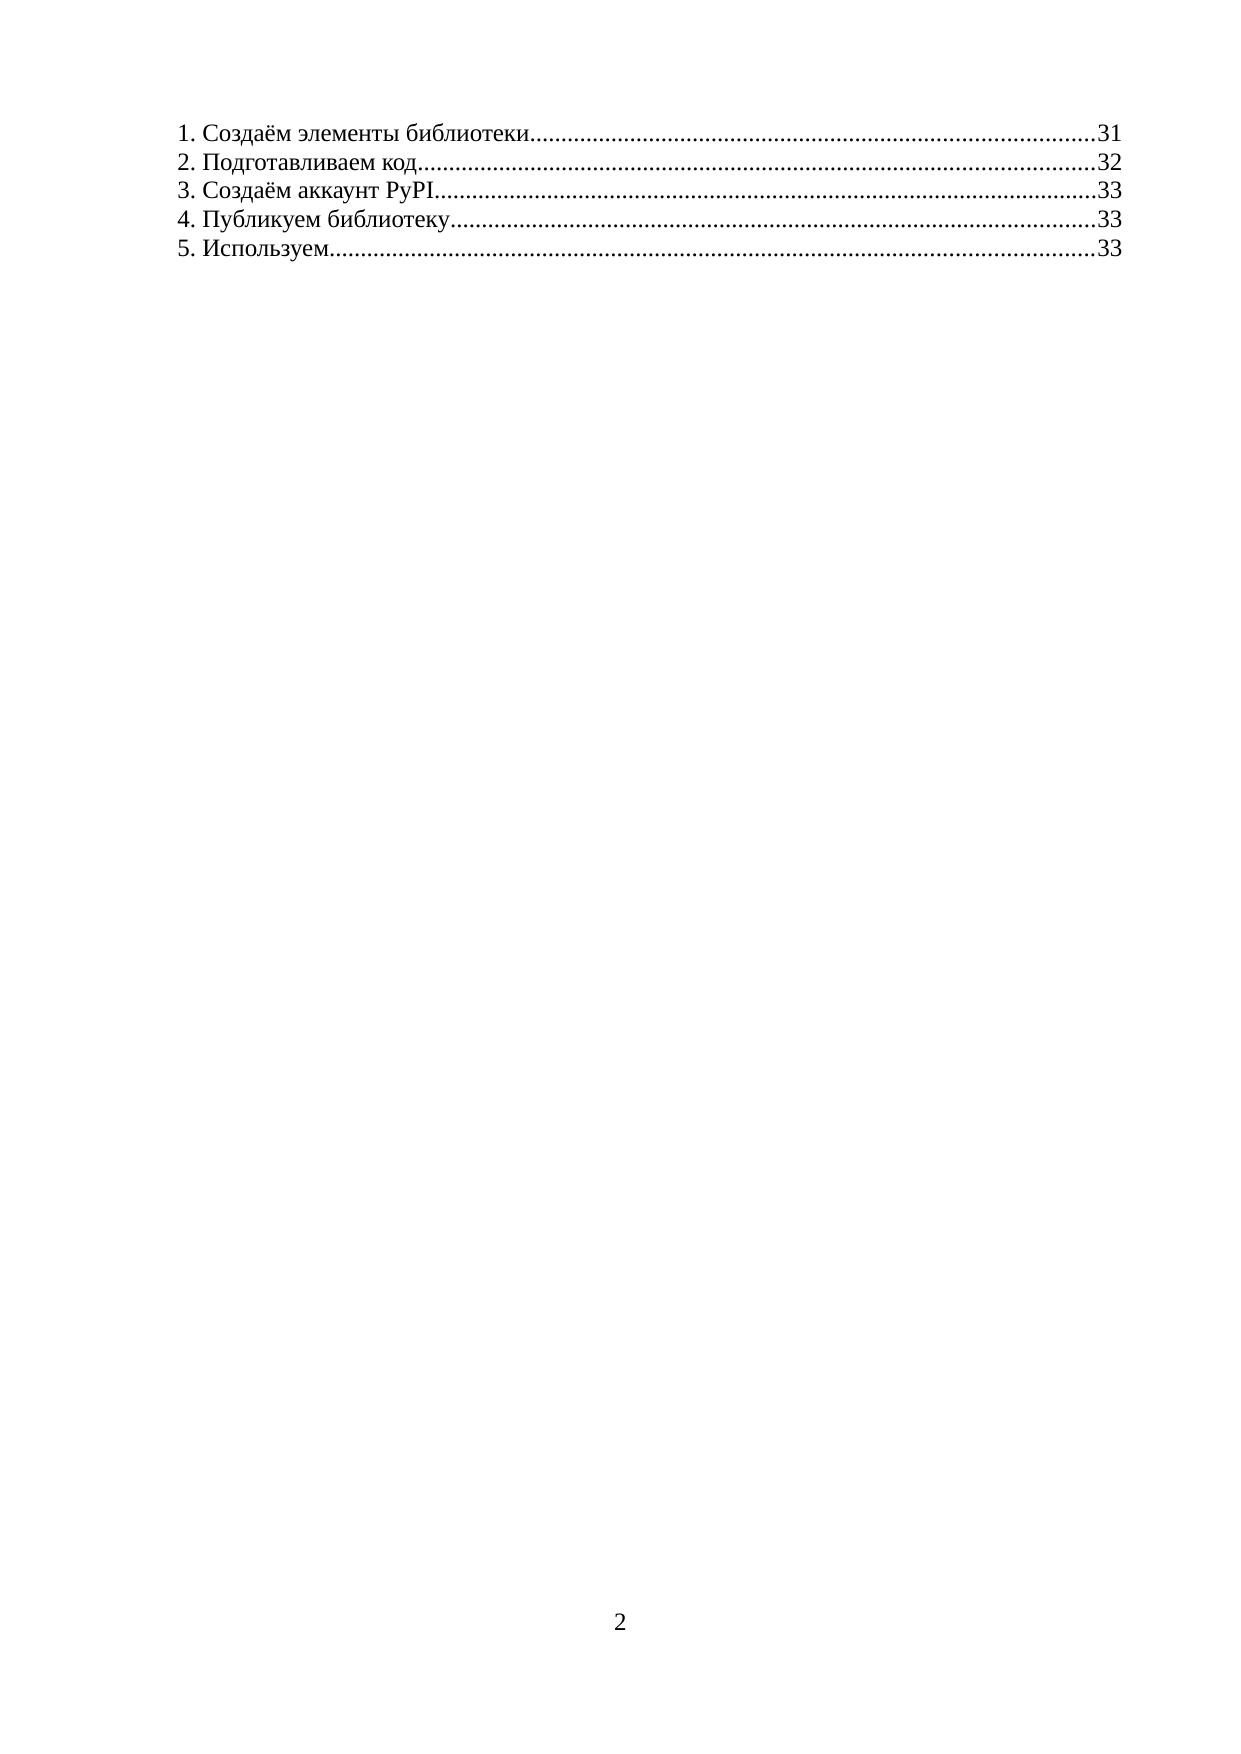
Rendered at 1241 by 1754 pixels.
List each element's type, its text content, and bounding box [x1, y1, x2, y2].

text 5. Используем 33 [177, 233, 1122, 262]
text 1. Создаём элементы библиотеки 31 [177, 118, 1122, 147]
text 3. Создаём аккаунт PyPI 33 [177, 176, 1122, 204]
text 4. Публикуем библиотеку 33 [177, 204, 1122, 233]
text 2. Подготавливаем код 32 [177, 147, 1122, 176]
